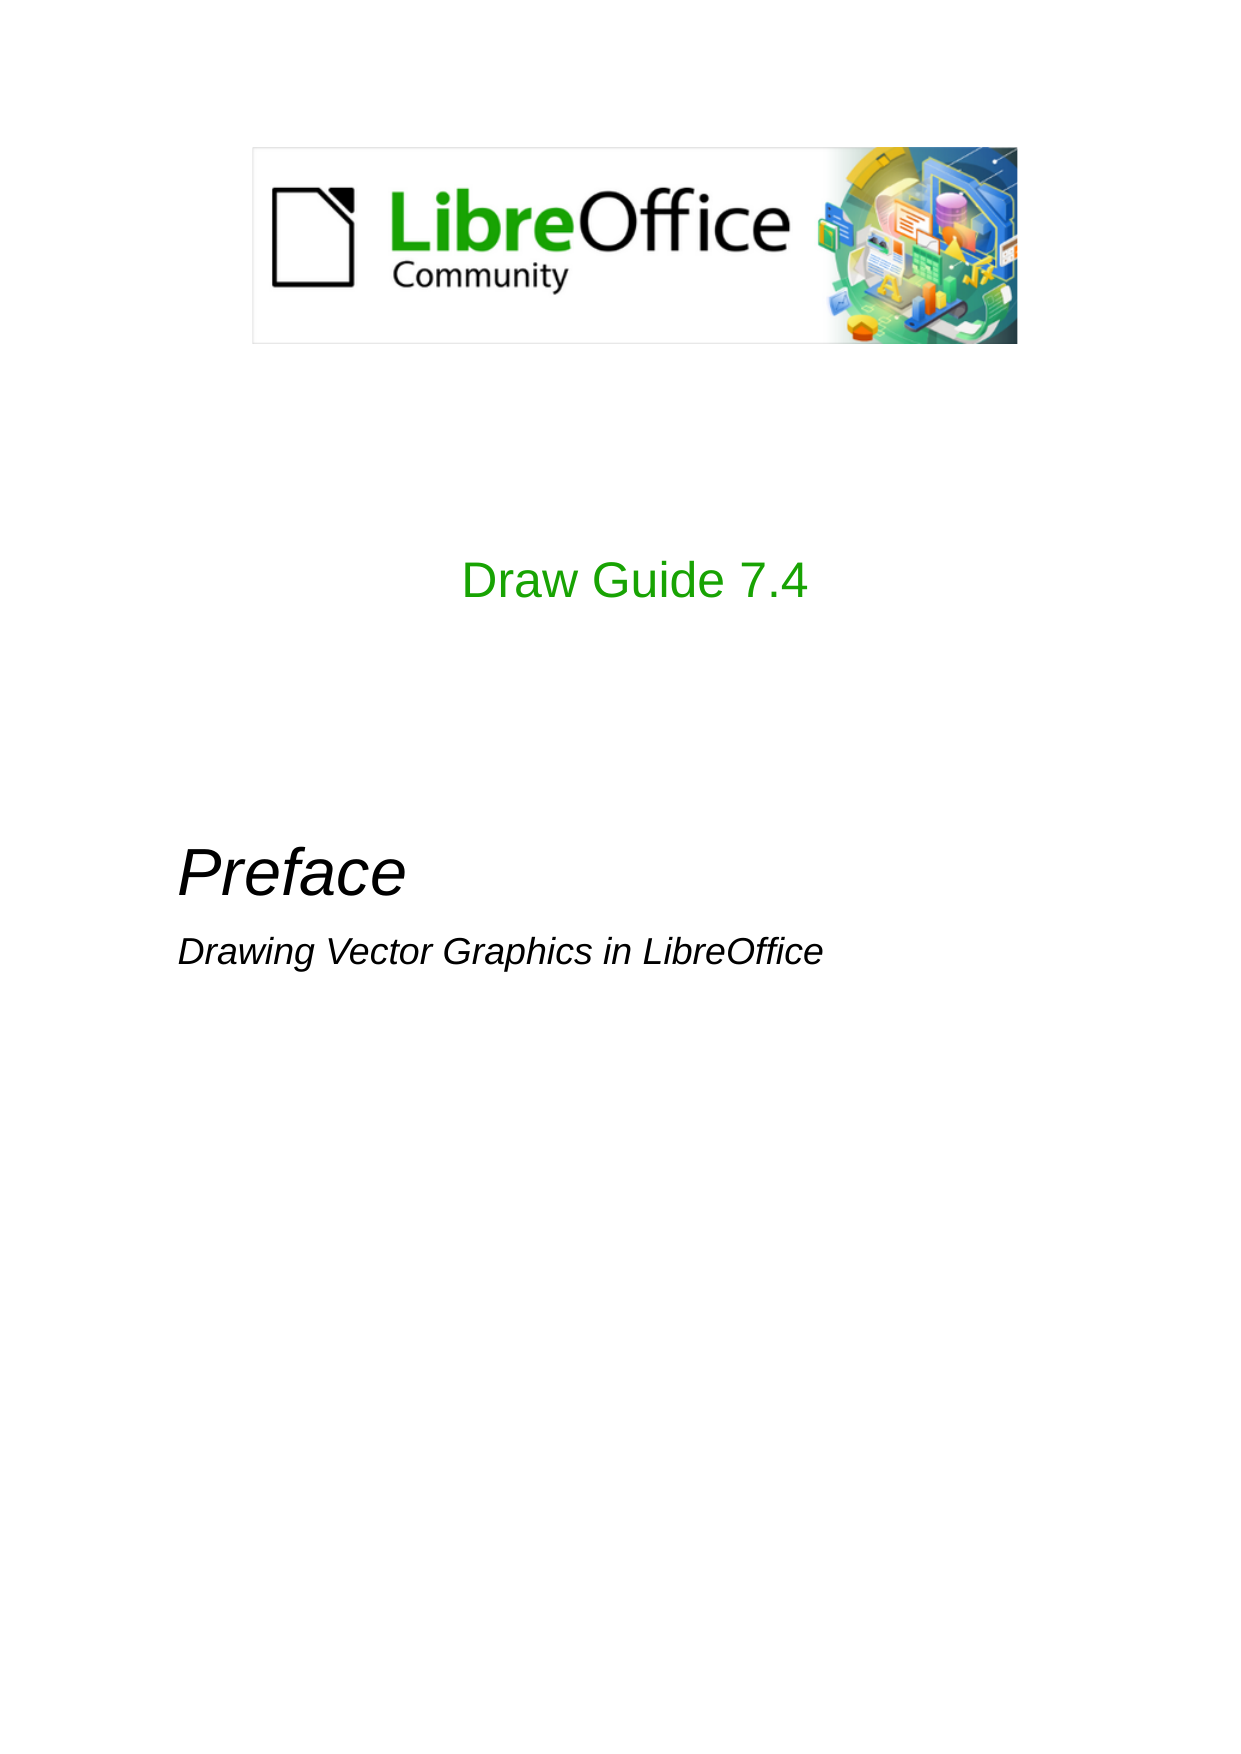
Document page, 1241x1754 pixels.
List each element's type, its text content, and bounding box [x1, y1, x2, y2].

title Preface [177, 833, 1093, 909]
text Draw Guide 7.4 [177, 550, 1093, 608]
subtitle Drawing Vector Graphics in LibreOffice [177, 929, 1093, 972]
picture [252, 147, 1018, 344]
